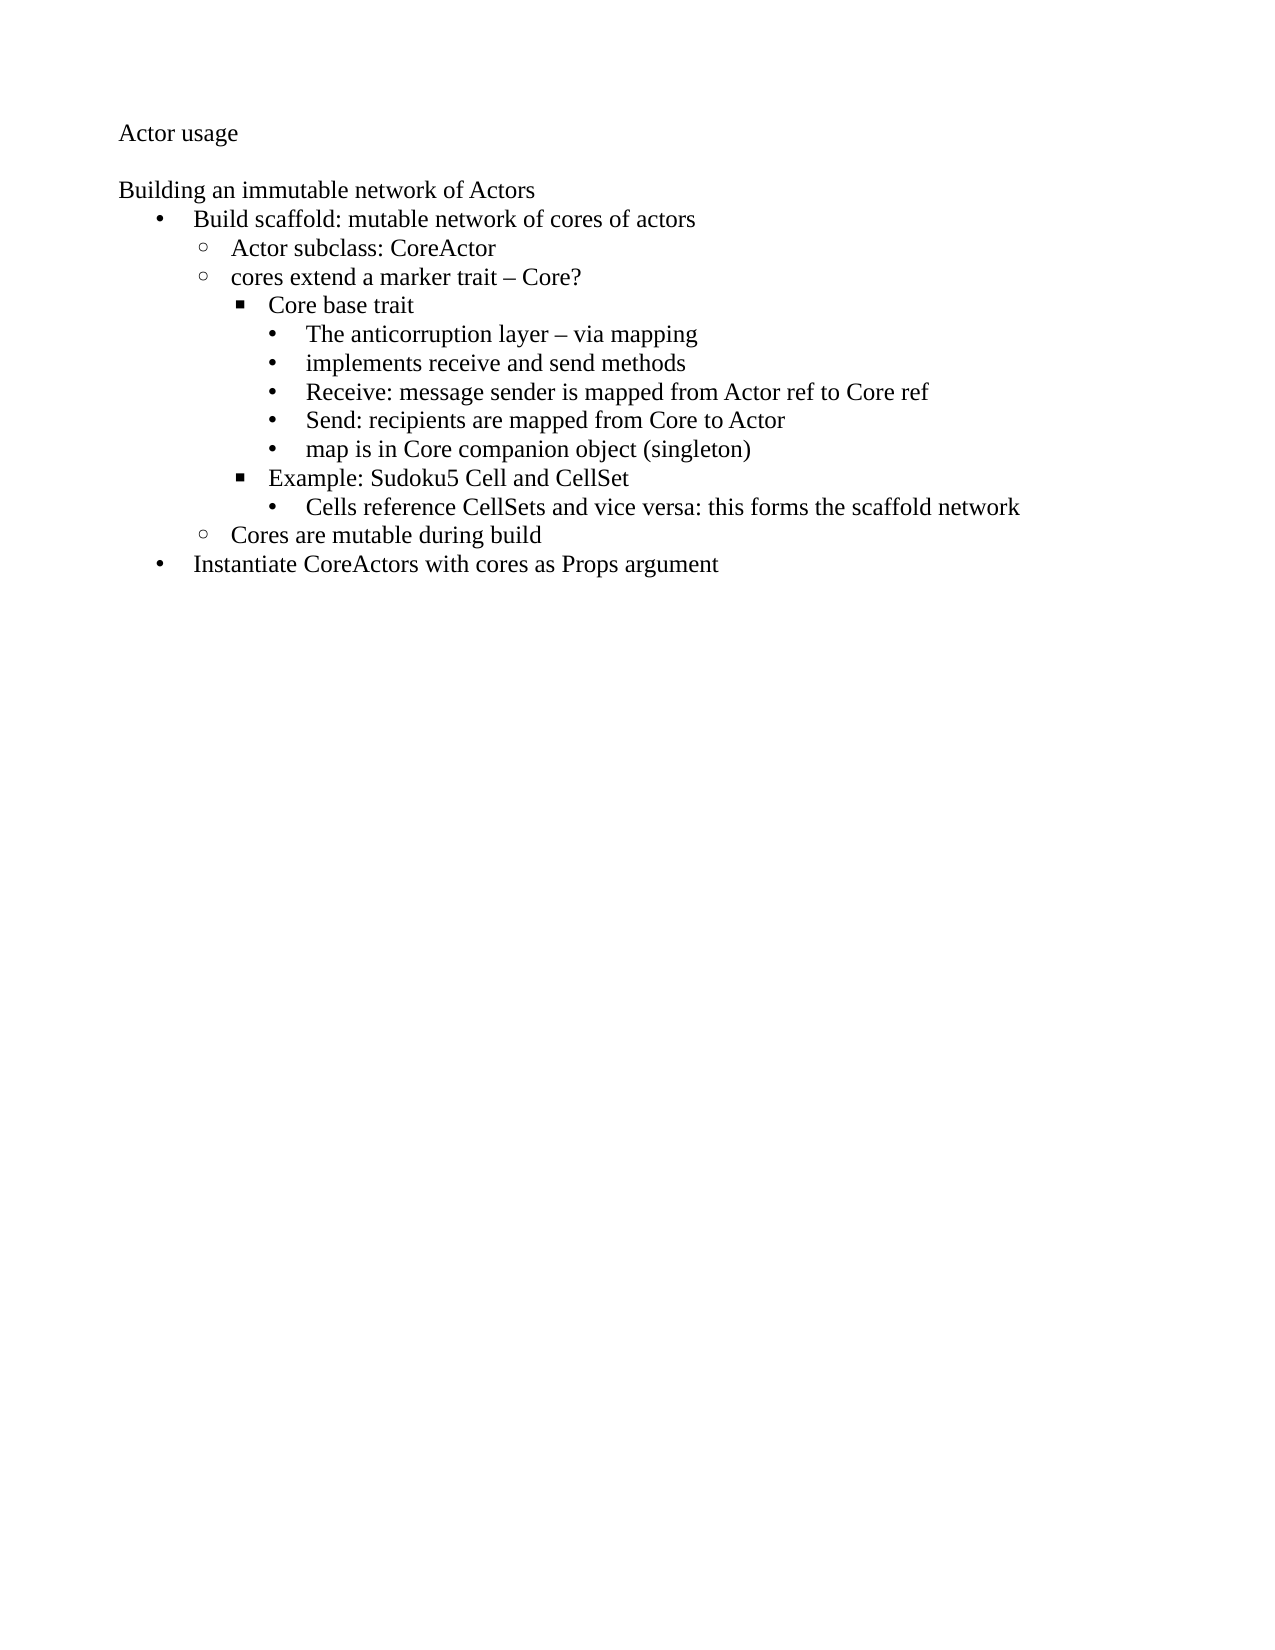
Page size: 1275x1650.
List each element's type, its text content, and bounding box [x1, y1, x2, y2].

list Core base trait [231, 291, 1157, 319]
list Cells reference CellSets and vice versa: this forms the scaffold network [268, 492, 1157, 521]
list Example: Sudoku5 Cell and CellSet [231, 463, 1157, 492]
list implements receive and send methods [268, 348, 1157, 377]
list Instantiate CoreActors with cores as Props argument [156, 549, 1157, 578]
list cores extend a marker trait – Core? [193, 262, 1157, 291]
list Send: recipients are mapped from Core to Actor [268, 406, 1157, 434]
text Building an immutable network of Actors [118, 176, 1157, 204]
list Build scaffold: mutable network of cores of actors [156, 204, 1157, 233]
list map is in Core companion object (singleton) [268, 434, 1157, 463]
list Receive: message sender is mapped from Actor ref to Core ref [268, 377, 1157, 406]
list The anticorruption layer – via mapping [268, 319, 1157, 348]
list Cores are mutable during build [193, 521, 1157, 549]
text Actor usage [118, 118, 1157, 147]
list Actor subclass: CoreActor [193, 233, 1157, 262]
